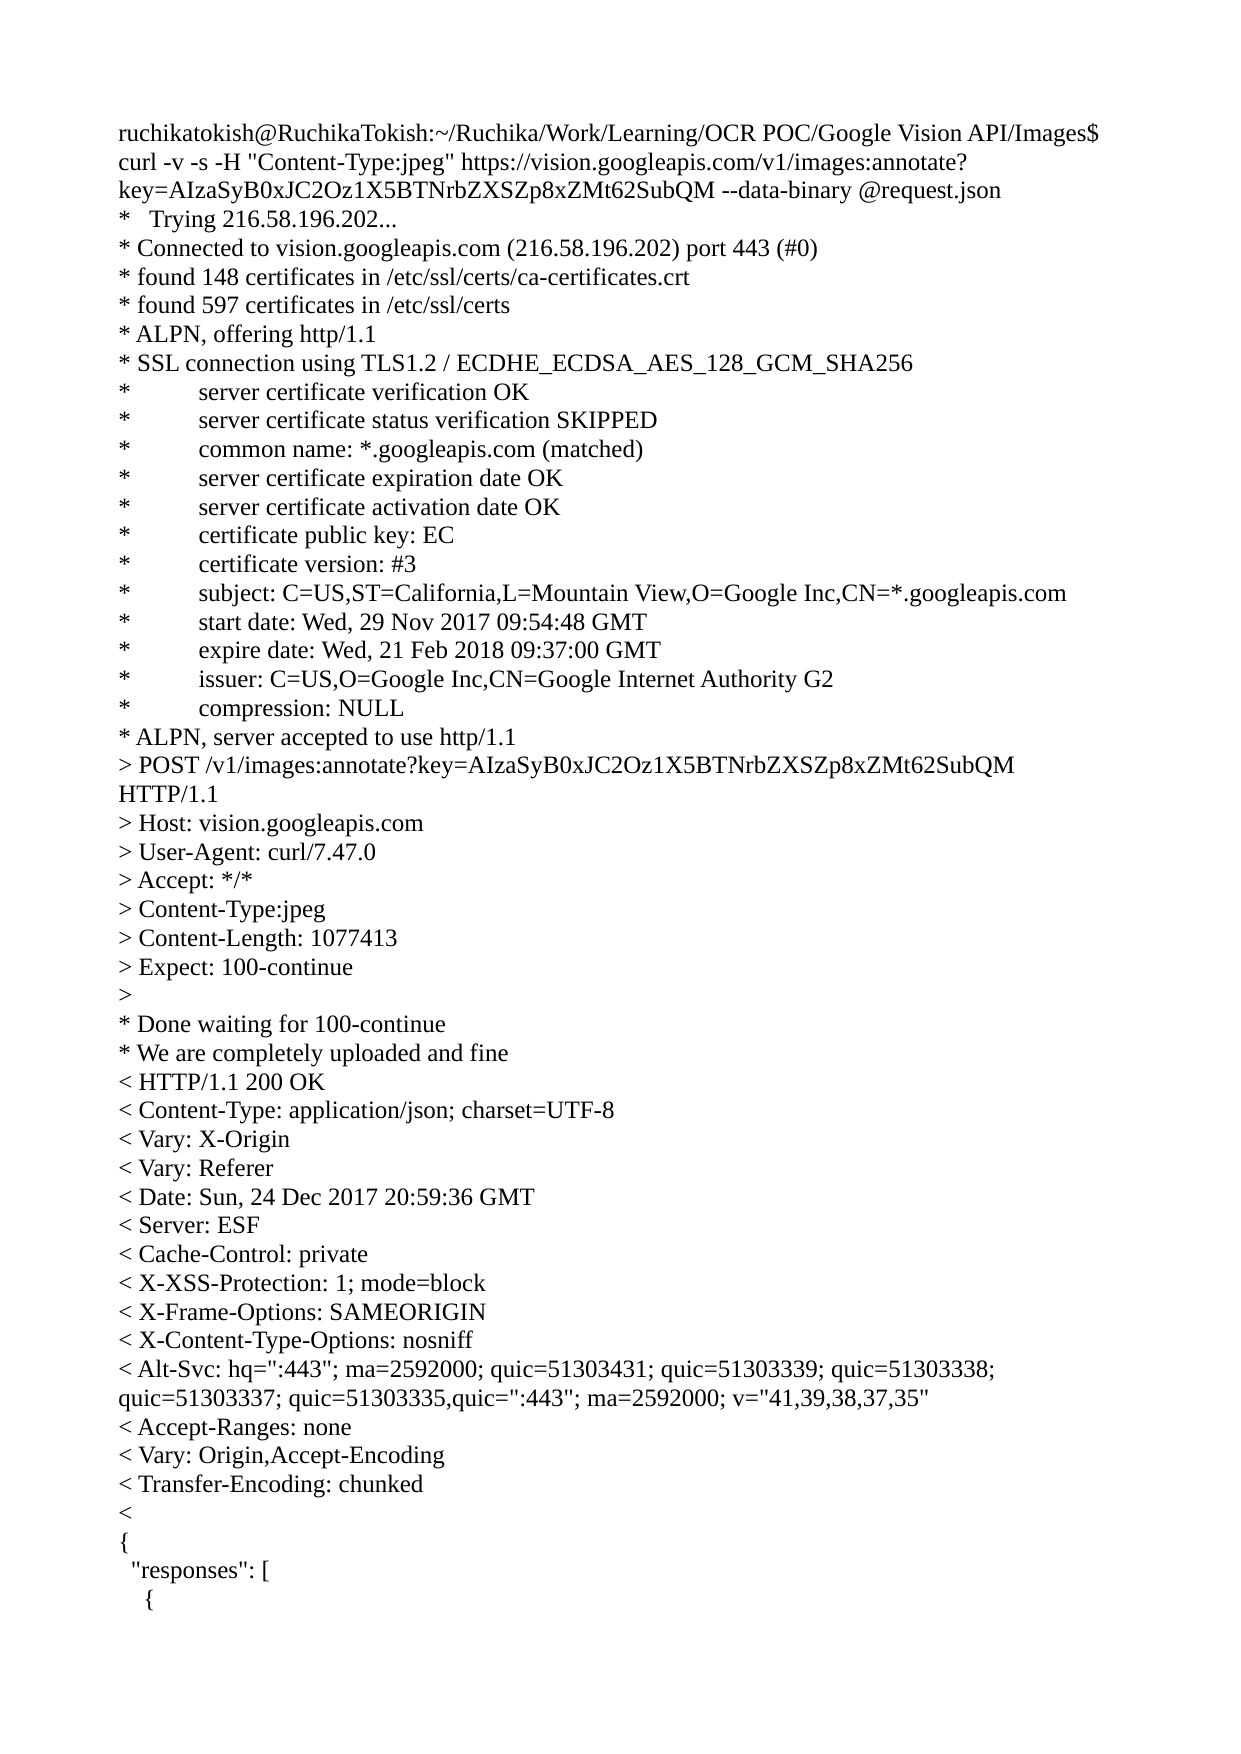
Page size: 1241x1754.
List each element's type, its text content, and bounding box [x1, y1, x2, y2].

text < Server: ESF [118, 1211, 1122, 1239]
text * common name: *.googleapis.com (matched) [118, 434, 1122, 463]
text * server certificate status verification SKIPPED [118, 406, 1122, 434]
text * server certificate verification OK [118, 377, 1122, 406]
text < Vary: Referer [118, 1153, 1122, 1182]
text * expire date: Wed, 21 Feb 2018 09:37:00 GMT [118, 636, 1122, 664]
text < X-XSS-Protection: 1; mode=block [118, 1268, 1122, 1297]
text > User-Agent: curl/7.47.0 [118, 837, 1122, 866]
text { [118, 1527, 1122, 1556]
text * We are completely uploaded and fine [118, 1038, 1122, 1067]
text < Date: Sun, 24 Dec 2017 20:59:36 GMT [118, 1182, 1122, 1211]
text * certificate public key: EC [118, 521, 1122, 549]
text < Content-Type: application/json; charset=UTF-8 [118, 1096, 1122, 1124]
text < Accept-Ranges: none [118, 1412, 1122, 1441]
text > Accept: */* [118, 866, 1122, 894]
text * start date: Wed, 29 Nov 2017 09:54:48 GMT [118, 607, 1122, 636]
text < HTTP/1.1 200 OK [118, 1067, 1122, 1096]
text * Done waiting for 100-continue [118, 1009, 1122, 1038]
text * server certificate expiration date OK [118, 463, 1122, 492]
text < Vary: Origin,Accept-Encoding [118, 1441, 1122, 1469]
text * found 597 certificates in /etc/ssl/certs [118, 291, 1122, 319]
text > Content-Type:jpeg [118, 894, 1122, 923]
text < Alt-Svc: hq=":443"; ma=2592000; quic=51303431; quic=51303339; quic=51303338; quic=51303337; quic=51303335,quic=":443"; ma=2592000; v="41,39,38,37,35" [118, 1354, 1122, 1412]
text > [118, 981, 1122, 1009]
text < [118, 1498, 1122, 1527]
text "responses": [ [118, 1556, 1122, 1584]
text * ALPN, server accepted to use http/1.1 [118, 722, 1122, 751]
text { [118, 1584, 1122, 1613]
text < X-Frame-Options: SAMEORIGIN [118, 1297, 1122, 1326]
text * issuer: C=US,O=Google Inc,CN=Google Internet Authority G2 [118, 664, 1122, 693]
text * compression: NULL [118, 693, 1122, 722]
text * ALPN, offering http/1.1 [118, 319, 1122, 348]
text < X-Content-Type-Options: nosniff [118, 1326, 1122, 1354]
text < Vary: X-Origin [118, 1124, 1122, 1153]
text < Transfer-Encoding: chunked [118, 1469, 1122, 1498]
text * Connected to vision.googleapis.com (216.58.196.202) port 443 (#0) [118, 233, 1122, 262]
text > Expect: 100-continue [118, 952, 1122, 981]
text * certificate version: #3 [118, 549, 1122, 578]
text * SSL connection using TLS1.2 / ECDHE_ECDSA_AES_128_GCM_SHA256 [118, 348, 1122, 377]
text > Host: vision.googleapis.com [118, 808, 1122, 837]
text ruchikatokish@RuchikaTokish:~/Ruchika/Work/Learning/OCR POC/Google Vision API/Images$ curl -v -s -H "Content-Type:jpeg" https://vision.googleapis.com/v1/images:annotate?key=AIzaSyB0xJC2Oz1X5BTNrbZXSZp8xZMt62SubQM --data-binary @request.json [118, 118, 1122, 204]
text * found 148 certificates in /etc/ssl/certs/ca-certificates.crt [118, 262, 1122, 291]
text > Content-Length: 1077413 [118, 923, 1122, 952]
text * Trying 216.58.196.202... [118, 204, 1122, 233]
text < Cache-Control: private [118, 1239, 1122, 1268]
text > POST /v1/images:annotate?key=AIzaSyB0xJC2Oz1X5BTNrbZXSZp8xZMt62SubQM HTTP/1.1 [118, 751, 1122, 808]
text * subject: C=US,ST=California,L=Mountain View,O=Google Inc,CN=*.googleapis.com [118, 578, 1122, 607]
text * server certificate activation date OK [118, 492, 1122, 521]
